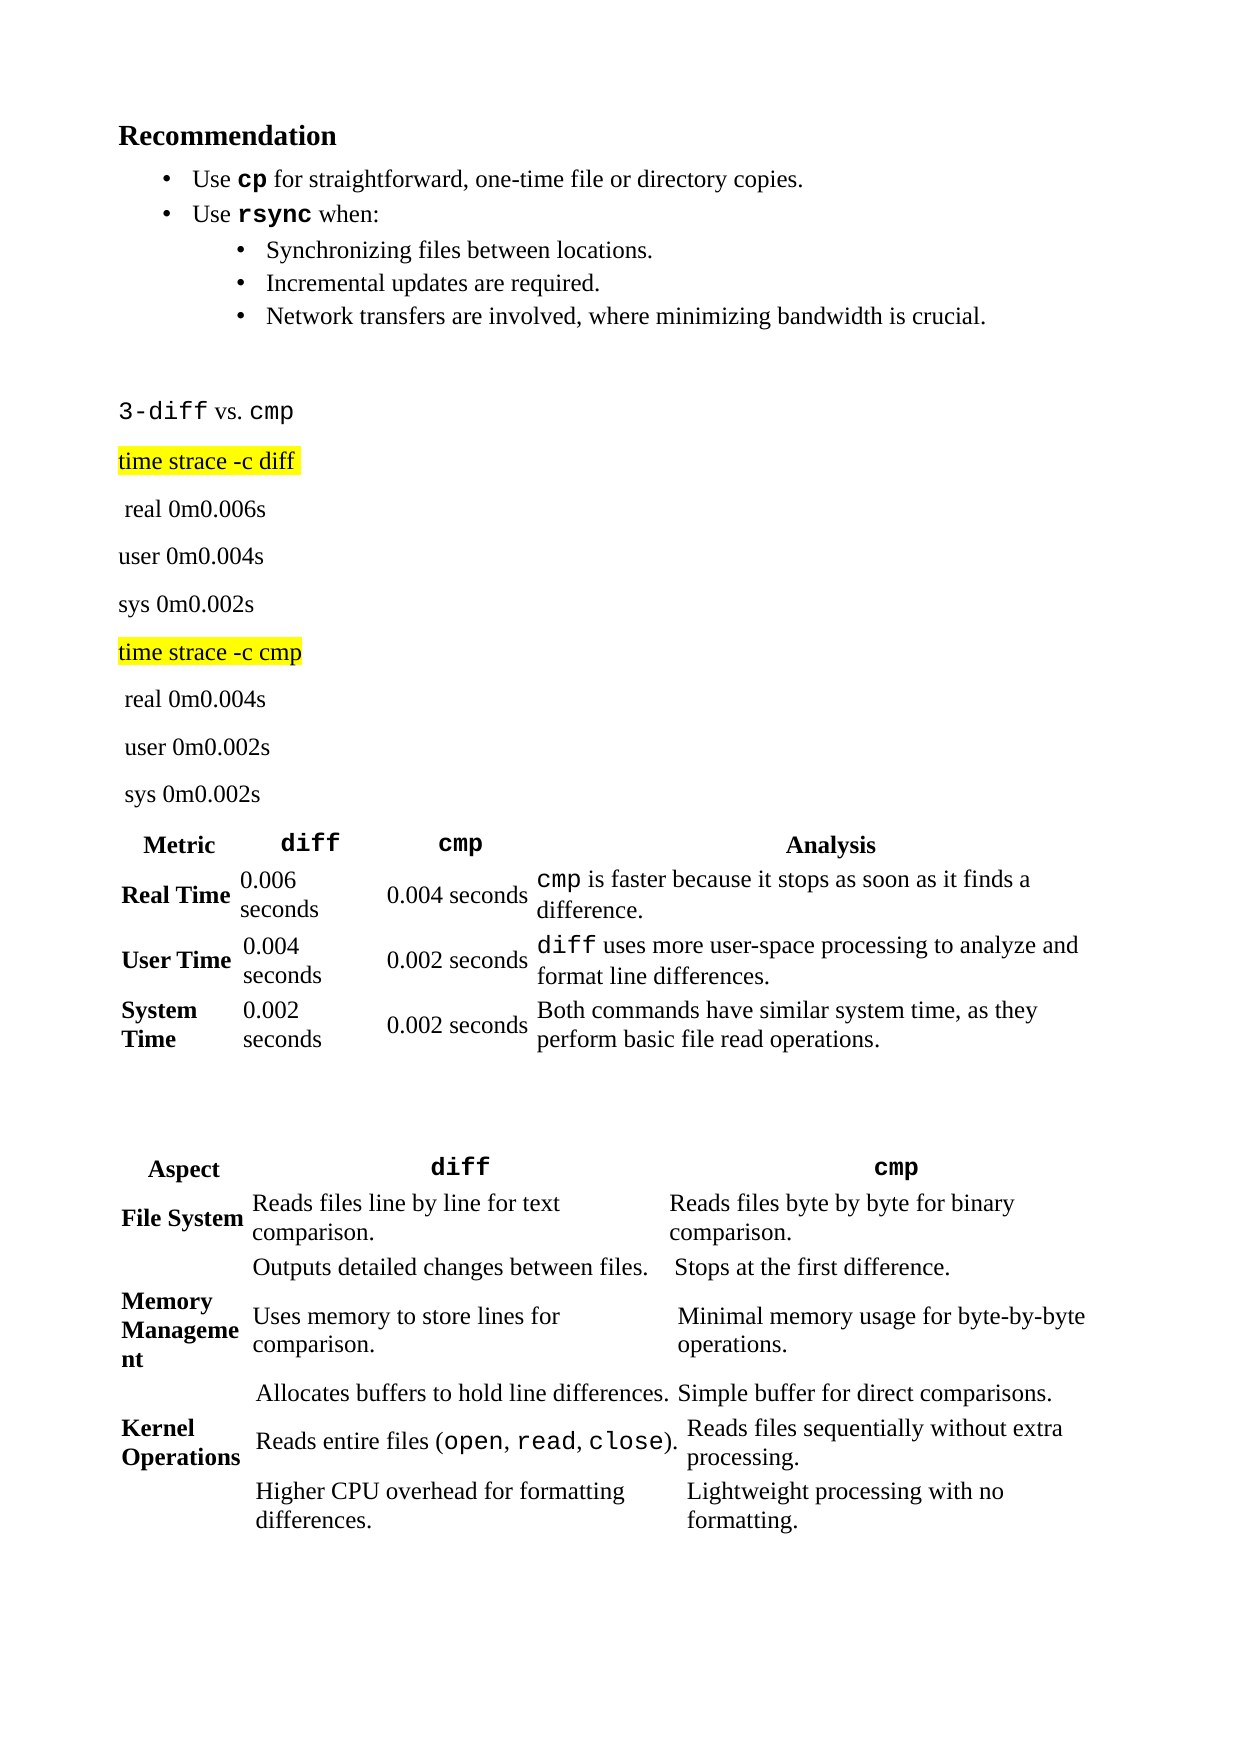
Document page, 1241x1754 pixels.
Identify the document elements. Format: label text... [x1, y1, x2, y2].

table_header diff uses more user-space processing to analyze and format line differences. [534, 927, 1123, 992]
table_header cmp [381, 827, 540, 862]
table_header Reads files sequentially without extra processing. [684, 1410, 1123, 1473]
table_header Reads files line by line for text comparison. [249, 1186, 666, 1249]
table_header Uses memory to store lines for comparison. [249, 1284, 674, 1376]
table_header cmp is faster because it stops as soon as it finds a difference. [534, 862, 1123, 927]
text time strace -c diff [118, 446, 1122, 475]
text sys 0m0.002s [118, 779, 1122, 808]
table_header 0.002 seconds [240, 993, 384, 1056]
list Synchronizing files between locations. [236, 235, 1122, 264]
table_header 0.002 seconds [384, 993, 534, 1056]
table_header cmp [671, 1151, 1121, 1186]
text 3-diff vs. cmp [118, 396, 1122, 427]
table_header Allocates buffers to hold line differences. [253, 1376, 674, 1410]
text user 0m0.004s [118, 541, 1122, 570]
list Network transfers are involved, where minimizing bandwidth is crucial. [236, 301, 1122, 330]
table_header Stops at the first difference. [671, 1249, 1124, 1283]
table_header Simple buffer for direct comparisons. [674, 1376, 1124, 1410]
table_header Minimal memory usage for byte-by-byte operations. [674, 1284, 1123, 1376]
list Incremental updates are required. [236, 268, 1122, 297]
table_header Both commands have similar system time, as they perform basic file read operations. [534, 993, 1123, 1056]
table_header [118, 1249, 249, 1283]
table_header 0.004 seconds [240, 927, 384, 992]
table_header Real Time [118, 862, 237, 927]
table_header Aspect [118, 1151, 249, 1186]
table_header diff [240, 827, 381, 862]
table_header 0.002 seconds [384, 927, 534, 992]
text time strace -c cmp [118, 637, 1122, 665]
table_header File System [118, 1186, 249, 1249]
table_header diff [249, 1151, 671, 1186]
table_header [118, 1474, 252, 1537]
list Use rsync when: [162, 199, 1122, 230]
text sys 0m0.002s [118, 589, 1122, 618]
table_header 0.004 seconds [384, 862, 533, 927]
table_header Reads entire files (open, read, close). [253, 1410, 684, 1473]
table_header Kernel Operations [118, 1410, 252, 1473]
table_header Higher CPU overhead for formatting differences. [253, 1474, 684, 1537]
table_header Reads files byte by byte for binary comparison. [666, 1186, 1122, 1249]
text real 0m0.004s [118, 684, 1122, 713]
table_header Lightweight processing with no formatting. [684, 1474, 1124, 1537]
list Use cp for straightforward, one-time file or directory copies. [162, 164, 1122, 195]
table_header 0.006 seconds [237, 862, 384, 927]
text user 0m0.002s [118, 732, 1122, 761]
subtitle Recommendation [118, 118, 1122, 152]
table_header Analysis [540, 827, 1121, 862]
text real 0m0.006s [118, 494, 1122, 523]
table_header User Time [118, 927, 240, 992]
table_header Memory Management [118, 1284, 249, 1376]
table_header [118, 1376, 252, 1410]
table_header Outputs detailed changes between files. [249, 1249, 671, 1283]
table_header System Time [118, 993, 240, 1056]
table_header Metric [118, 827, 240, 862]
